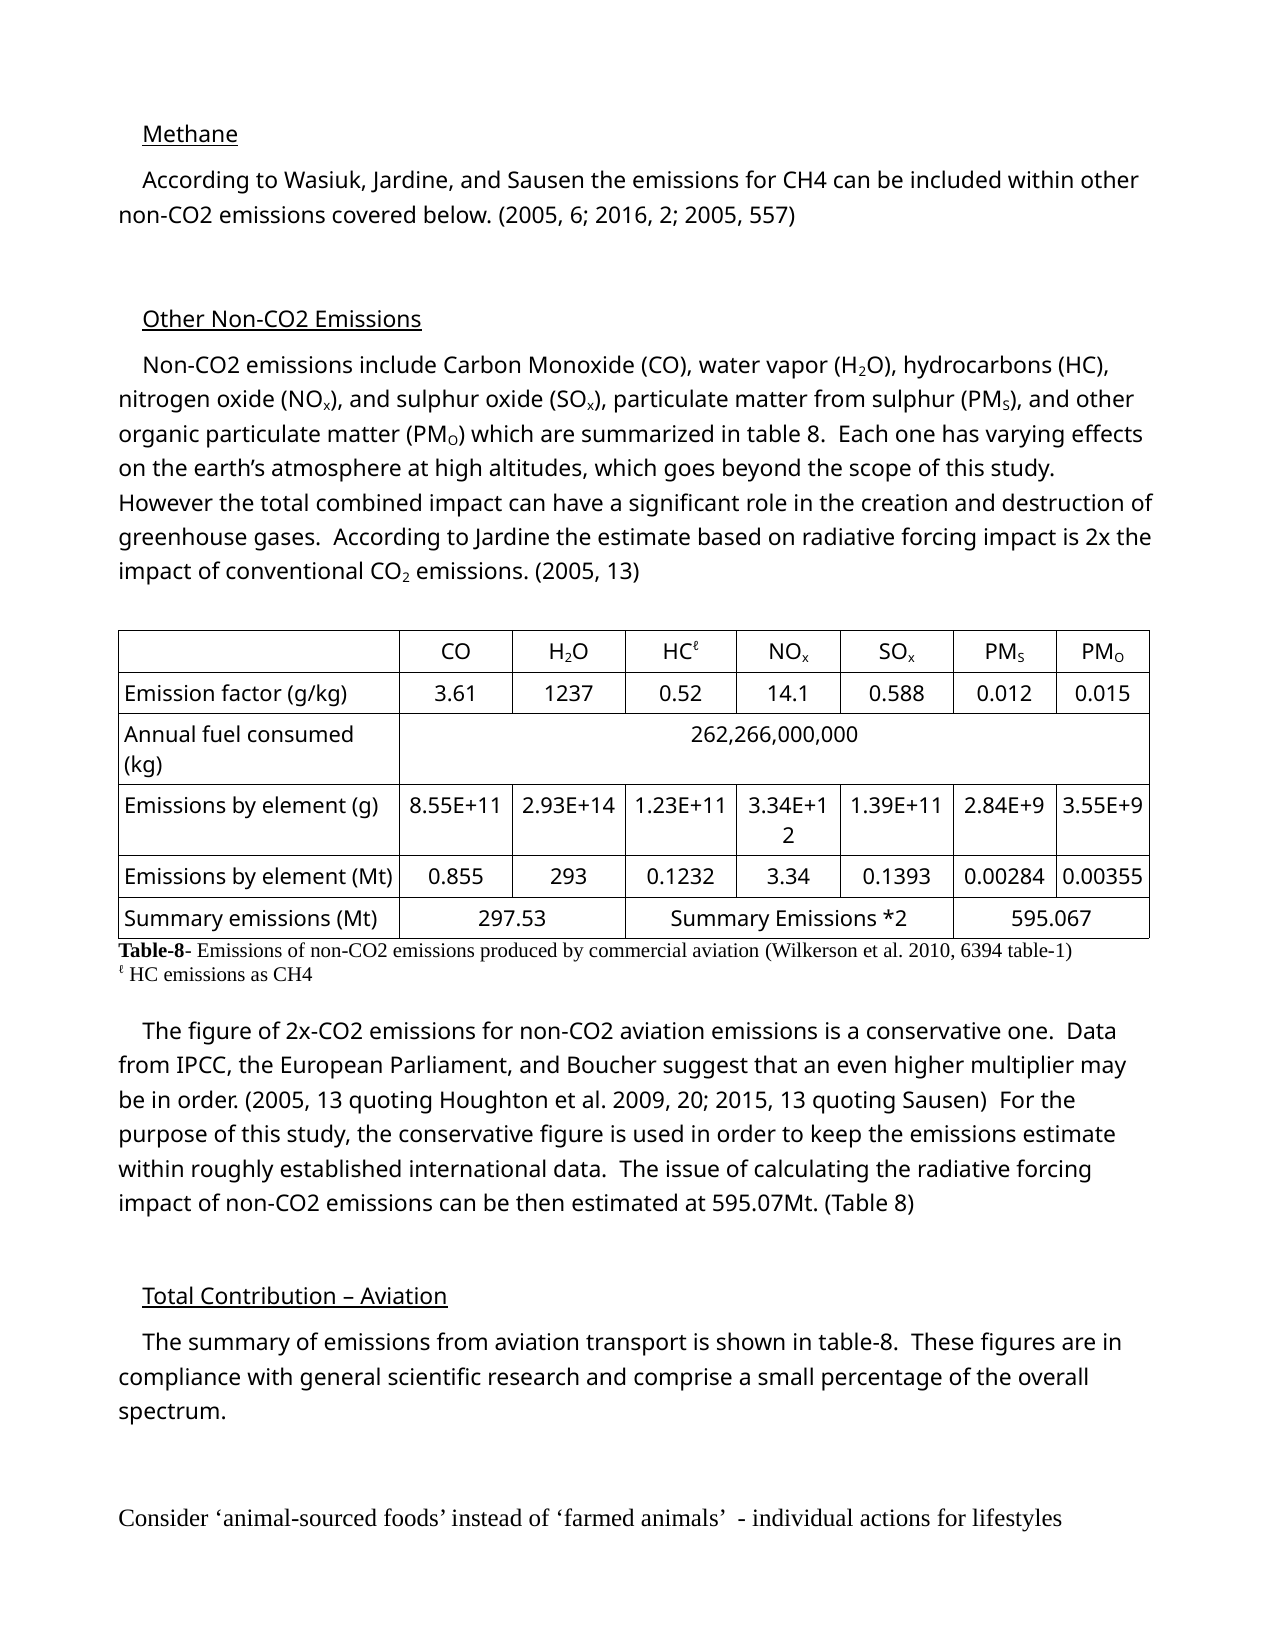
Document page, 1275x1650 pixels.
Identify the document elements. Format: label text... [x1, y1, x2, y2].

table_cell 0.588 [841, 673, 953, 713]
table_cell 595.067 [954, 898, 1149, 938]
table_cell 8.55E+11 [400, 785, 512, 855]
table_header [119, 631, 399, 672]
table_cell 0.00355 [1057, 856, 1149, 897]
table_cell 262,266,000,000 [400, 714, 1149, 784]
table_header H2O [513, 631, 625, 672]
table_cell 0.012 [954, 673, 1056, 713]
table_cell Emissions by element (g) [119, 785, 399, 855]
table_cell 1.39E+11 [841, 785, 953, 855]
table_cell 1.23E+11 [626, 785, 736, 855]
table_cell 14.1 [737, 673, 840, 713]
table_cell 2.84E+9 [954, 785, 1056, 855]
table_cell 1237 [513, 673, 625, 713]
table_cell Annual fuel consumed (kg) [119, 714, 399, 784]
table_cell 3.34 [737, 856, 840, 897]
table_cell 297.53 [400, 898, 625, 938]
table_cell 293 [513, 856, 625, 897]
table_header HCℓ [626, 631, 736, 672]
table_cell 2.93E+14 [513, 785, 625, 855]
text Non-CO2 emissions include Carbon Monoxide (CO), water vapor (H2O), hydrocarbons (HC), nitrogen oxide (NOx), and sulphur oxide (SOx), particulate matter from sulphur (PMS), and other organic particulate matter (PMO) which are summarized in table 8. Each one has varying effects on the earth’s atmosphere at high altitudes, which goes beyond the scope of this study. However the total combined impact can have a significant role in the creation and destruction of greenhouse gases. According to Jardine the estimate based on radiative forcing impact is 2x the impact of conventional CO2 emissions. (2005, 13) [118, 349, 1157, 587]
table_header PMO [1057, 631, 1149, 672]
text The figure of 2x-CO2 emissions for non-CO2 aviation emissions is a conservative one. Data from IPCC, the European Parliament, and Boucher suggest that an even higher multiplier may be in order. (2005, 13 quoting Houghton et al. 2009, 20; 2015, 13 quoting Sausen) For the purpose of this study, the conservative figure is used in order to keep the emissions estimate within roughly established international data. The issue of calculating the radiative forcing impact of non-CO2 emissions can be then estimated at 595.07Mt. (Table 8) [118, 1015, 1157, 1218]
text Table-8- Emissions of non-CO2 emissions produced by commercial aviation (Wilkerson et al. 2010, 6394 table-1) [118, 938, 1157, 962]
table_cell 0.855 [400, 856, 512, 897]
table_cell 0.015 [1057, 673, 1149, 713]
table_cell 3.61 [400, 673, 512, 713]
table_header CO [400, 631, 512, 672]
table_header PMS [954, 631, 1056, 672]
text According to Wasiuk, Jardine, and Sausen the emissions for CH4 can be included within other non-CO2 emissions covered below. (2005, 6; 2016, 2; 2005, 557) [118, 164, 1157, 230]
table_cell 3.34E+12 [737, 785, 840, 855]
table_cell 0.1232 [626, 856, 736, 897]
text Methane [118, 118, 1157, 149]
table_cell Summary Emissions *2 [626, 898, 953, 938]
table_cell 0.1393 [841, 856, 953, 897]
table_header SOx [841, 631, 953, 672]
table_header NOx [737, 631, 840, 672]
text ℓ HC emissions as CH4 [118, 962, 1157, 986]
text The summary of emissions from aviation transport is shown in table-8. These figures are in compliance with general scientific research and comprise a small percentage of the overall spectrum. [118, 1326, 1157, 1426]
table_cell Summary emissions (Mt) [119, 898, 399, 938]
table_cell 0.00284 [954, 856, 1056, 897]
table_cell 3.55E+9 [1057, 785, 1149, 855]
text Total Contribution – Aviation [118, 1280, 1157, 1311]
table_cell Emissions by element (Mt) [119, 856, 399, 897]
table_cell 0.52 [626, 673, 736, 713]
text Other Non-CO2 Emissions [118, 303, 1157, 334]
table_cell Emission factor (g/kg) [119, 673, 399, 713]
